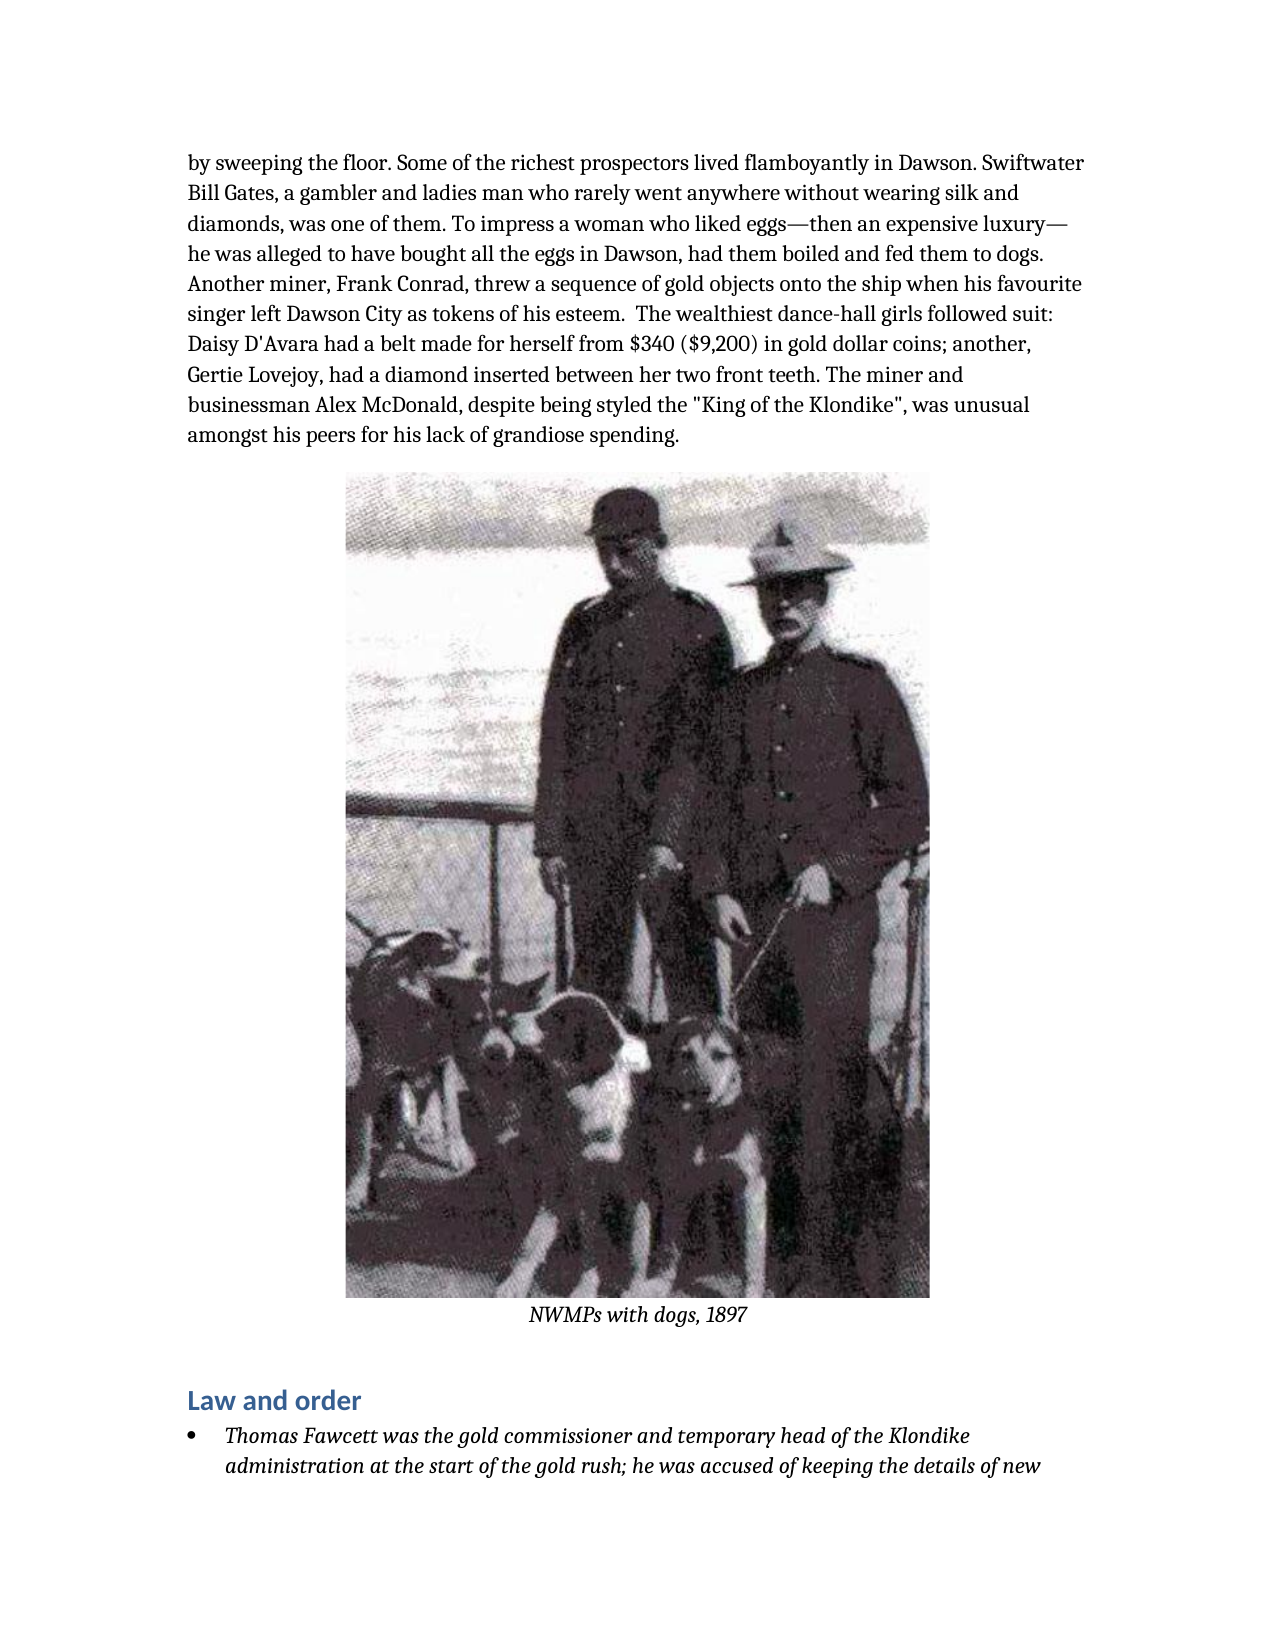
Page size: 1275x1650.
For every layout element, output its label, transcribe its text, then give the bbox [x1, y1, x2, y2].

list Thomas Fawcett was the gold commissioner and temporary head of the Klondike administration at the start of the gold rush; he was accused of keeping the details of new [187, 1423, 1087, 1479]
subtitle Law and order [187, 1382, 1087, 1418]
text NWMPs with dogs, 1897 [187, 473, 1087, 1328]
text by sweeping the floor. Some of the richest prospectors lived flamboyantly in Dawson. Swiftwater Bill Gates, a gambler and ladies man who rarely went anywhere without wearing silk and diamonds, was one of them. To impress a woman who liked eggs—then an expensive luxury—he was alleged to have bought all the eggs in Dawson, had them boiled and fed them to dogs. Another miner, Frank Conrad, threw a sequence of gold objects onto the ship when his favourite singer left Dawson City as tokens of his esteem. The wealthiest dance-hall girls followed suit: Daisy D'Avara had a belt made for herself from $340 ($9,200) in gold dollar coins; another, Gertie Lovejoy, had a diamond inserted between her two front teeth. The miner and businessman Alex McDonald, despite being styled the "King of the Klondike", was unusual amongst his peers for his lack of grandiose spending. [187, 150, 1087, 448]
picture [345, 472, 930, 1298]
